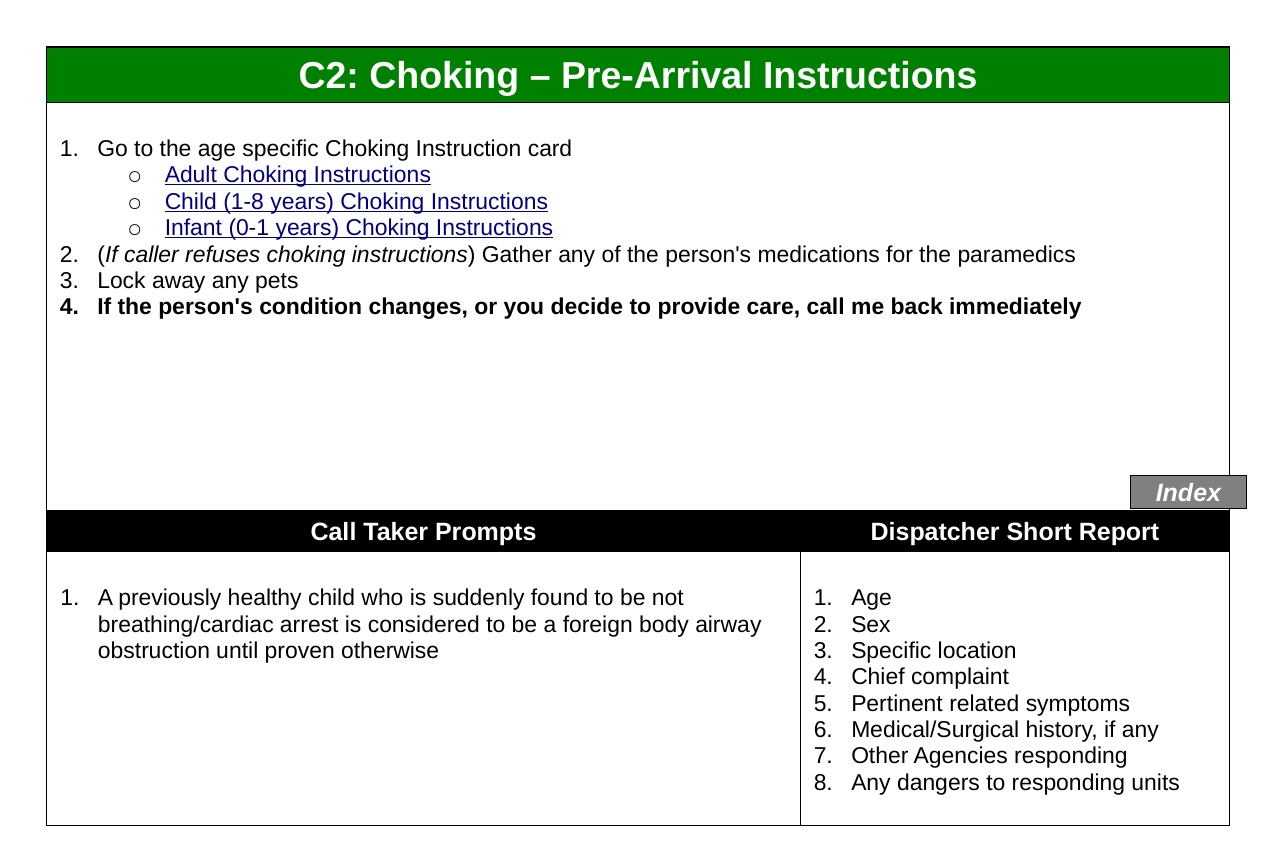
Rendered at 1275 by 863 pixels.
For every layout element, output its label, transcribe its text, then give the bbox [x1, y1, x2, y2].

table_header C2: Choking – Pre-Arrival Instructions [47, 48, 1229, 102]
table_cell Go to the age specific Choking Instruction card Adult Choking Instructions Child (1-8 years) Choking Instructions Infant (0-1 years) Choking Instructions (If caller refuses choking instructions) Gather any of the person's medications for the paramedics Lock away any pets If the person's condition changes, or you decide to provide care, call me back immediately [47, 103, 1229, 510]
table_cell Dispatcher Short Report [801, 511, 1229, 551]
table_cell A previously healthy child who is suddenly found to be not breathing/cardiac arrest is considered to be a foreign body airway obstruction until proven otherwise [47, 552, 800, 825]
table_cell Call Taker Prompts [47, 511, 800, 551]
table_cell Age Sex Specific location Chief complaint Pertinent related symptoms Medical/Surgical history, if any Other Agencies responding Any dangers to responding units [801, 552, 1229, 825]
